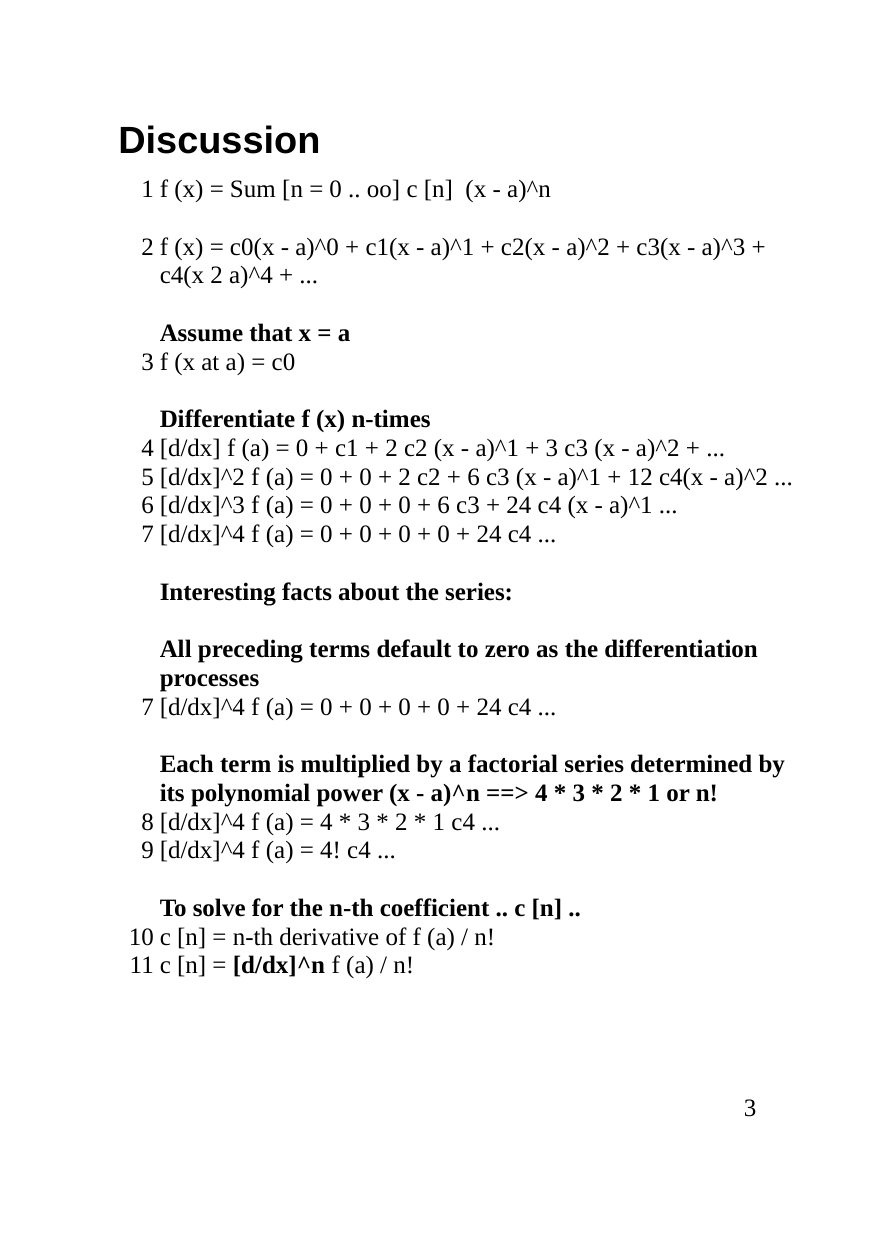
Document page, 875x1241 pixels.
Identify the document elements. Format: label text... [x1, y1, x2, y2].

table_cell f (x at a) = c0 [156, 347, 814, 376]
table_cell 9 [112, 836, 156, 864]
table_header 1 [112, 174, 156, 203]
table_cell 8 [112, 807, 156, 836]
table_cell [d/dx]^4 f (a) = 4 * 3 * 2 * 1 c4 ... [156, 807, 814, 836]
table_cell [112, 318, 156, 347]
table_cell To solve for the n-th coefficient .. c [n] .. [156, 893, 814, 922]
table_cell [d/dx]^4 f (a) = 4! c4 ... [156, 836, 814, 864]
table_cell 11 [112, 951, 156, 979]
table_cell [112, 376, 156, 404]
table_cell All preceding terms default to zero as the differentiation processes [156, 634, 814, 692]
table_cell [156, 721, 814, 749]
table_cell [156, 979, 814, 1008]
table_cell 7 [112, 519, 156, 548]
table_cell [112, 606, 156, 634]
table_cell 7 [112, 692, 156, 721]
table_cell [112, 289, 156, 318]
table_cell [d/dx]^2 f (a) = 0 + 0 + 2 c2 + 6 c3 (x - a)^1 + 12 c4(x - a)^2 ... [156, 462, 814, 491]
table_cell [d/dx]^3 f (a) = 0 + 0 + 0 + 6 c3 + 24 c4 (x - a)^1 ... [156, 491, 814, 519]
table_cell 4 [112, 433, 156, 462]
table_cell [112, 864, 156, 893]
table_cell [112, 893, 156, 922]
table_cell [112, 979, 156, 1008]
table_cell [112, 1008, 156, 1037]
table_cell [156, 606, 814, 634]
table_cell [112, 634, 156, 692]
table_cell [d/dx]^4 f (a) = 0 + 0 + 0 + 0 + 24 c4 ... [156, 519, 814, 548]
table_cell c [n] = [d/dx]^n f (a) / n! [156, 951, 814, 979]
table_header f (x) = Sum [n = 0 .. oo] c [n] (x - a)^n [156, 174, 814, 203]
table_cell [112, 404, 156, 433]
subtitle Discussion [118, 118, 756, 162]
table_cell Each term is multiplied by a factorial series determined by its polynomial power (x - a)^n ==> 4 * 3 * 2 * 1 or n! [156, 749, 814, 807]
table_cell [112, 577, 156, 606]
table_cell [112, 548, 156, 577]
table_cell [156, 289, 814, 318]
table_cell [156, 1008, 814, 1037]
table_cell f (x) = c0(x - a)^0 + c1(x - a)^1 + c2(x - a)^2 + c3(x - a)^3 + c4(x 2 a)^4 + ... [156, 232, 814, 289]
table_cell 3 [112, 347, 156, 376]
table_cell [112, 749, 156, 807]
table_cell [156, 376, 814, 404]
table_cell [d/dx]^4 f (a) = 0 + 0 + 0 + 0 + 24 c4 ... [156, 692, 814, 721]
table_cell [112, 203, 156, 232]
table_cell [112, 721, 156, 749]
table_cell [156, 203, 814, 232]
table_cell Differentiate f (x) n-times [156, 404, 814, 433]
table_cell c [n] = n-th derivative of f (a) / n! [156, 922, 814, 951]
table_cell 6 [112, 491, 156, 519]
table_cell 2 [112, 232, 156, 289]
table_cell Assume that x = a [156, 318, 814, 347]
table_cell [156, 548, 814, 577]
table_cell [156, 864, 814, 893]
table_cell [d/dx] f (a) = 0 + c1 + 2 c2 (x - a)^1 + 3 c3 (x - a)^2 + ... [156, 433, 814, 462]
table_cell 5 [112, 462, 156, 491]
table_cell Interesting facts about the series: [156, 577, 814, 606]
table_cell 10 [112, 922, 156, 951]
